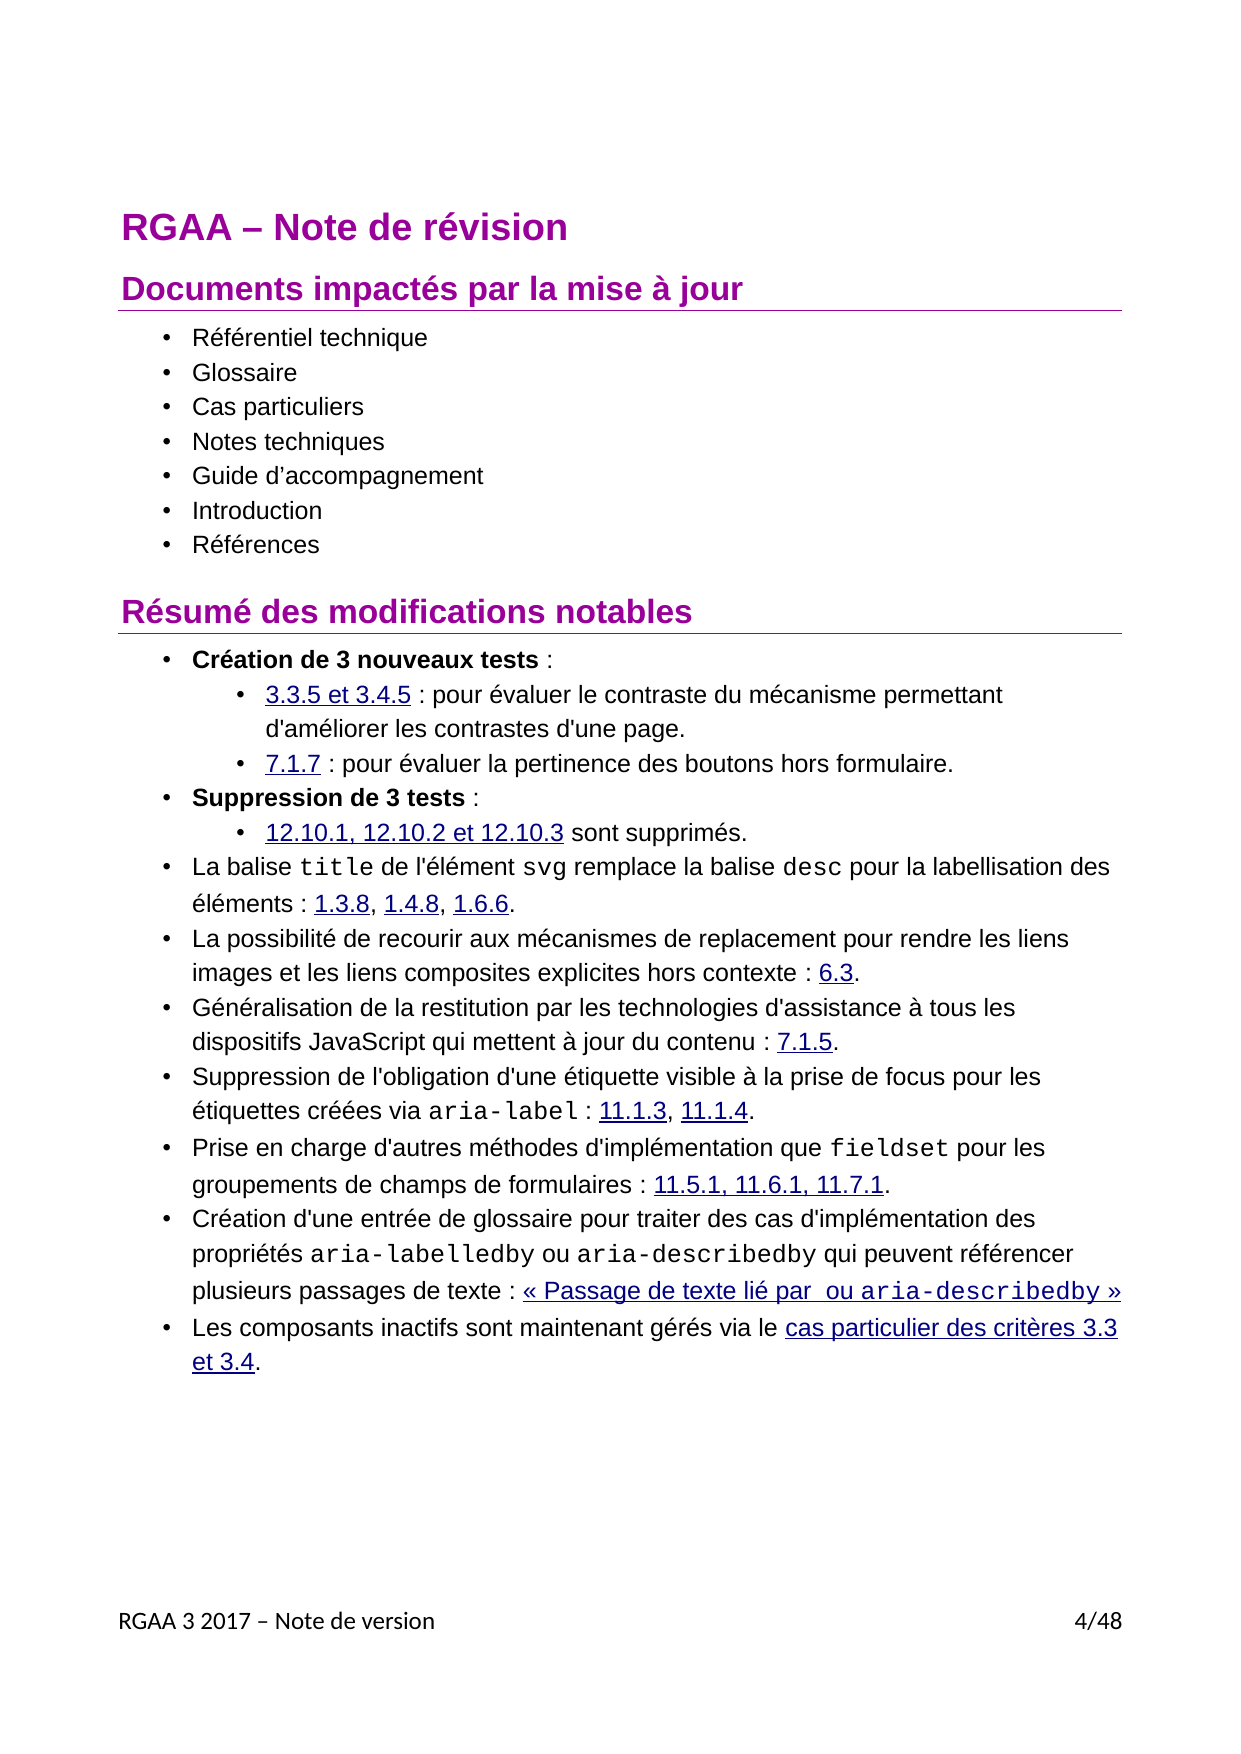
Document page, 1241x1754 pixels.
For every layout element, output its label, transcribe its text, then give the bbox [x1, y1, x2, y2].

subtitle RGAA – Note de révision [118, 201, 1122, 248]
list Suppression de l'obligation d'une étiquette visible à la prise de focus pour les étiquettes créées via aria-label : 11.1.3, 11.1.4. [162, 1062, 1122, 1127]
list Cas particuliers [162, 392, 1122, 421]
list Création de 3 nouveaux tests : [162, 645, 1122, 674]
list Prise en charge d'autres méthodes d'implémentation que fieldset pour les groupements de champs de formulaires : 11.5.1, 11.6.1, 11.7.1. [162, 1133, 1122, 1199]
list Référentiel technique [162, 323, 1122, 352]
list Création d'une entrée de glossaire pour traiter des cas d'implémentation des propriétés aria-labelledby ou aria-describedby qui peuvent référencer plusieurs passages de texte : « Passage de texte lié par ou aria-describedby » [162, 1204, 1122, 1307]
subtitle Résumé des modifications notables [118, 589, 1122, 633]
list Glossaire [162, 357, 1122, 386]
list 12.10.1, 12.10.2 et 12.10.3 sont supprimés. [236, 818, 1122, 847]
list Introduction [162, 496, 1122, 525]
list Généralisation de la restitution par les technologies d'assistance à tous les dispositifs JavaScript qui mettent à jour du contenu : 7.1.5. [162, 993, 1122, 1056]
subtitle Documents impactés par la mise à jour [118, 266, 1122, 310]
list Guide d’accompagnement [162, 461, 1122, 490]
list La possibilité de recourir aux mécanismes de replacement pour rendre les liens images et les liens composites explicites hors contexte : 6.3. [162, 923, 1122, 987]
list Notes techniques [162, 427, 1122, 456]
list Références [162, 530, 1122, 559]
list Les composants inactifs sont maintenant gérés via le cas particulier des critères 3.3 et 3.4. [162, 1313, 1122, 1376]
list Suppression de 3 tests : [162, 783, 1122, 812]
list 7.1.7 : pour évaluer la pertinence des boutons hors formulaire. [236, 749, 1122, 777]
list La balise title de l'élément svg remplace la balise desc pour la labellisation des éléments : 1.3.8, 1.4.8, 1.6.6. [162, 852, 1122, 918]
list 3.3.5 et 3.4.5 : pour évaluer le contraste du mécanisme permettant d'améliorer les contrastes d'une page. [236, 679, 1122, 743]
